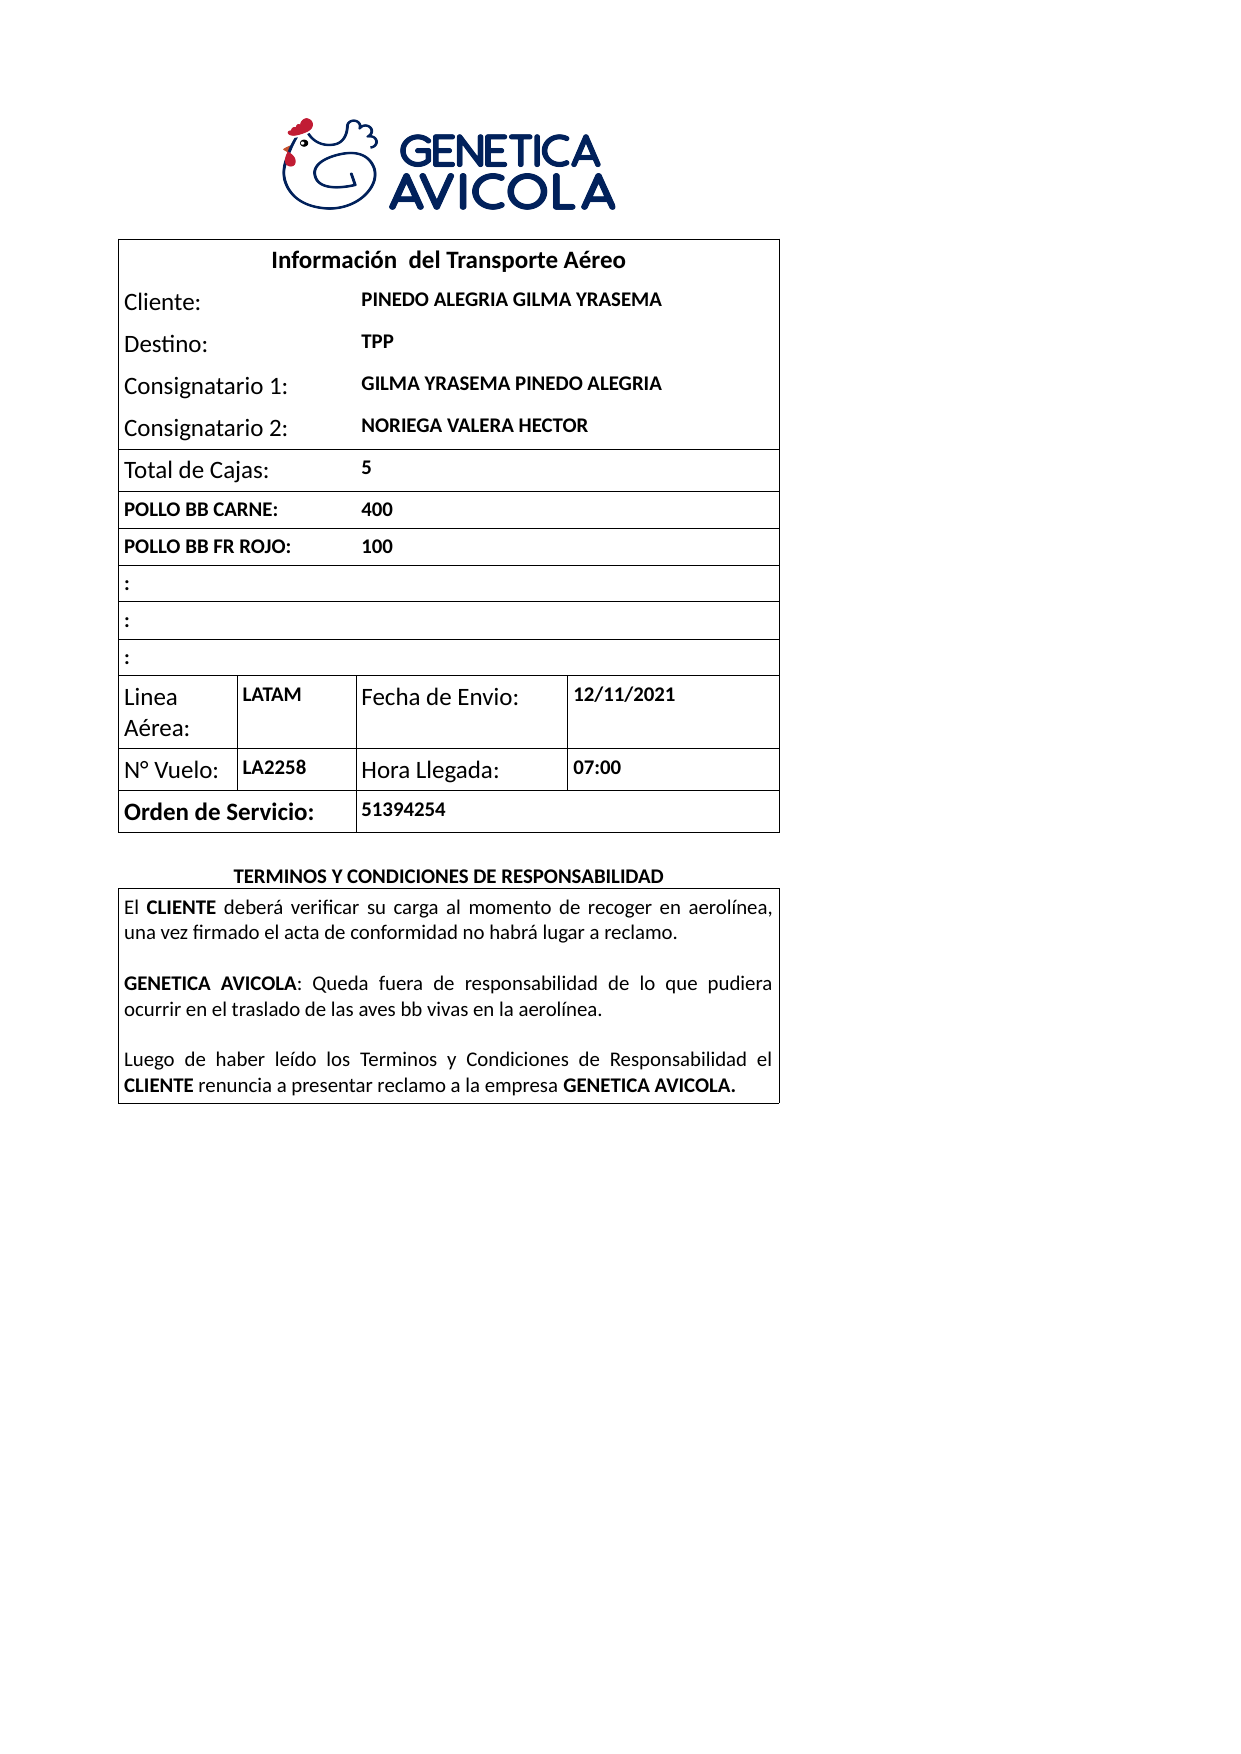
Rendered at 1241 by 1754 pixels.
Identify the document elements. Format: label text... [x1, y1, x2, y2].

table_cell : [119, 602, 356, 638]
table_cell Cliente: [119, 281, 356, 322]
table_cell 07:00 [568, 749, 779, 790]
table_cell PINEDO ALEGRIA GILMA YRASEMA [356, 281, 779, 322]
table_cell 12/11/2021 [568, 676, 779, 748]
table_cell [356, 640, 779, 675]
table_cell LA2258 [238, 749, 356, 790]
table_cell 400 [356, 492, 779, 527]
table_cell : [119, 640, 356, 675]
table_cell [356, 566, 779, 601]
table_cell Total de Cajas: [119, 450, 356, 491]
table_cell [356, 602, 779, 638]
table_cell NORIEGA VALERA HECTOR [356, 406, 779, 448]
table_cell Consignatario 2: [119, 406, 356, 448]
table_cell TERMINOS Y CONDICIONES DE RESPONSABILIDAD [118, 833, 779, 888]
table_cell LATAM [238, 676, 356, 748]
table_cell Fecha de Envio: [357, 676, 567, 748]
table_cell : [119, 566, 356, 601]
table_header Información del Transporte Aéreo [119, 240, 779, 281]
table_cell 51394254 [357, 791, 779, 832]
table_cell 5 [356, 450, 779, 491]
table_cell El CLIENTE deberá verificar su carga al momento de recoger en aerolínea, una vez firmado el acta de conformidad no habrá lugar a reclamo. GENETICA AVICOLA: Queda fuera de responsabilidad de lo que pudiera ocurrir en el traslado de las aves bb vivas en la aerolínea. Luego de haber leído los Terminos y Condiciones de Responsabilidad el CLIENTE renuncia a presentar reclamo a la empresa GENETICA AVICOLA. [119, 889, 779, 1103]
table_cell Linea Aérea: [119, 676, 237, 748]
table_cell N° Vuelo: [119, 749, 237, 790]
table_cell Hora Llegada: [357, 749, 567, 790]
picture [282, 118, 616, 210]
table_cell POLLO BB CARNE: [119, 492, 356, 527]
table_cell GILMA YRASEMA PINEDO ALEGRIA [356, 365, 779, 406]
table_cell TPP [356, 323, 779, 364]
table_cell Orden de Servicio: [119, 791, 356, 832]
table_cell POLLO BB FR ROJO: [119, 529, 356, 564]
table_cell 100 [356, 529, 779, 564]
table_cell Consignatario 1: [119, 365, 356, 406]
table_cell Destino: [119, 323, 356, 364]
